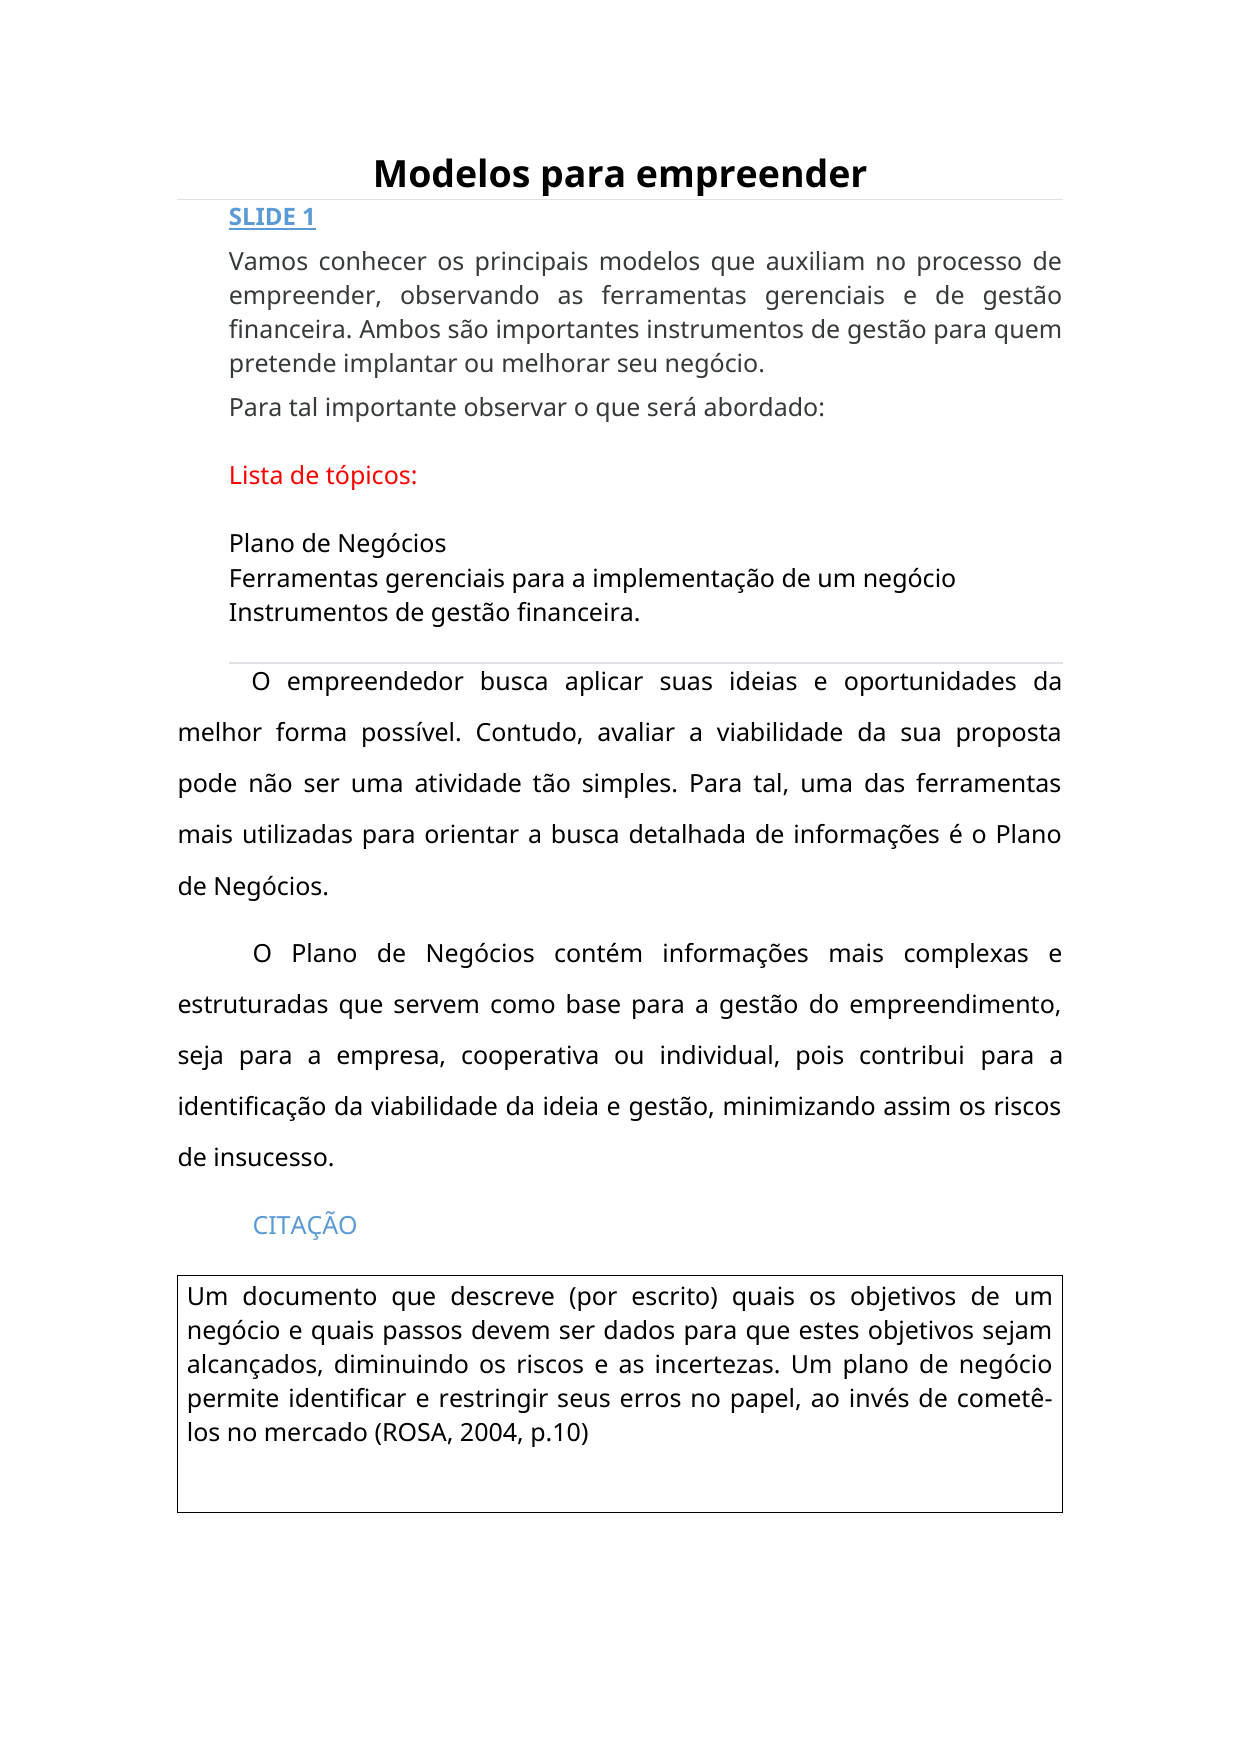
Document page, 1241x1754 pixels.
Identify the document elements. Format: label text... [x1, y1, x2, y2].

text Instrumentos de gestão financeira. [229, 594, 1063, 628]
text O empreendedor busca aplicar suas ideias e oportunidades da melhor forma possível. Contudo, avaliar a viabilidade da sua proposta pode não ser uma atividade tão simples. Para tal, uma das ferramentas mais utilizadas para orientar a busca detalhada de informações é o Plano de Negócios. [177, 664, 1063, 902]
text Lista de tópicos: [229, 458, 1063, 492]
text Para tal importante observar o que será abordado: [229, 390, 1063, 424]
text Plano de Negócios [229, 526, 1063, 560]
text Modelos para empreender [177, 148, 1063, 199]
text Vamos conhecer os principais modelos que auxiliam no processo de empreender, observando as ferramentas gerenciais e de gestão financeira. Ambos são importantes instrumentos de gestão para quem pretende implantar ou melhorar seu negócio. [229, 243, 1063, 379]
text Um documento que descreve (por escrito) quais os objetivos de um negócio e quais passos devem ser dados para que estes objetivos sejam alcançados, diminuindo os riscos e as incertezas. Um plano de negócio permite identificar e restringir seus erros no papel, ao invés de cometê-los no mercado (ROSA, 2004, p.10) [178, 1276, 1062, 1449]
text Ferramentas gerenciais para a implementação de um negócio [229, 560, 1063, 594]
text O Plano de Negócios contém informações mais complexas e estruturadas que servem como base para a gestão do empreendimento, seja para a empresa, cooperativa ou individual, pois contribui para a identificação da viabilidade da ideia e gestão, minimizando assim os riscos de insucesso. [177, 936, 1063, 1174]
text CITAÇÃO [177, 1208, 1063, 1242]
text SLIDE 1 [229, 200, 1063, 233]
